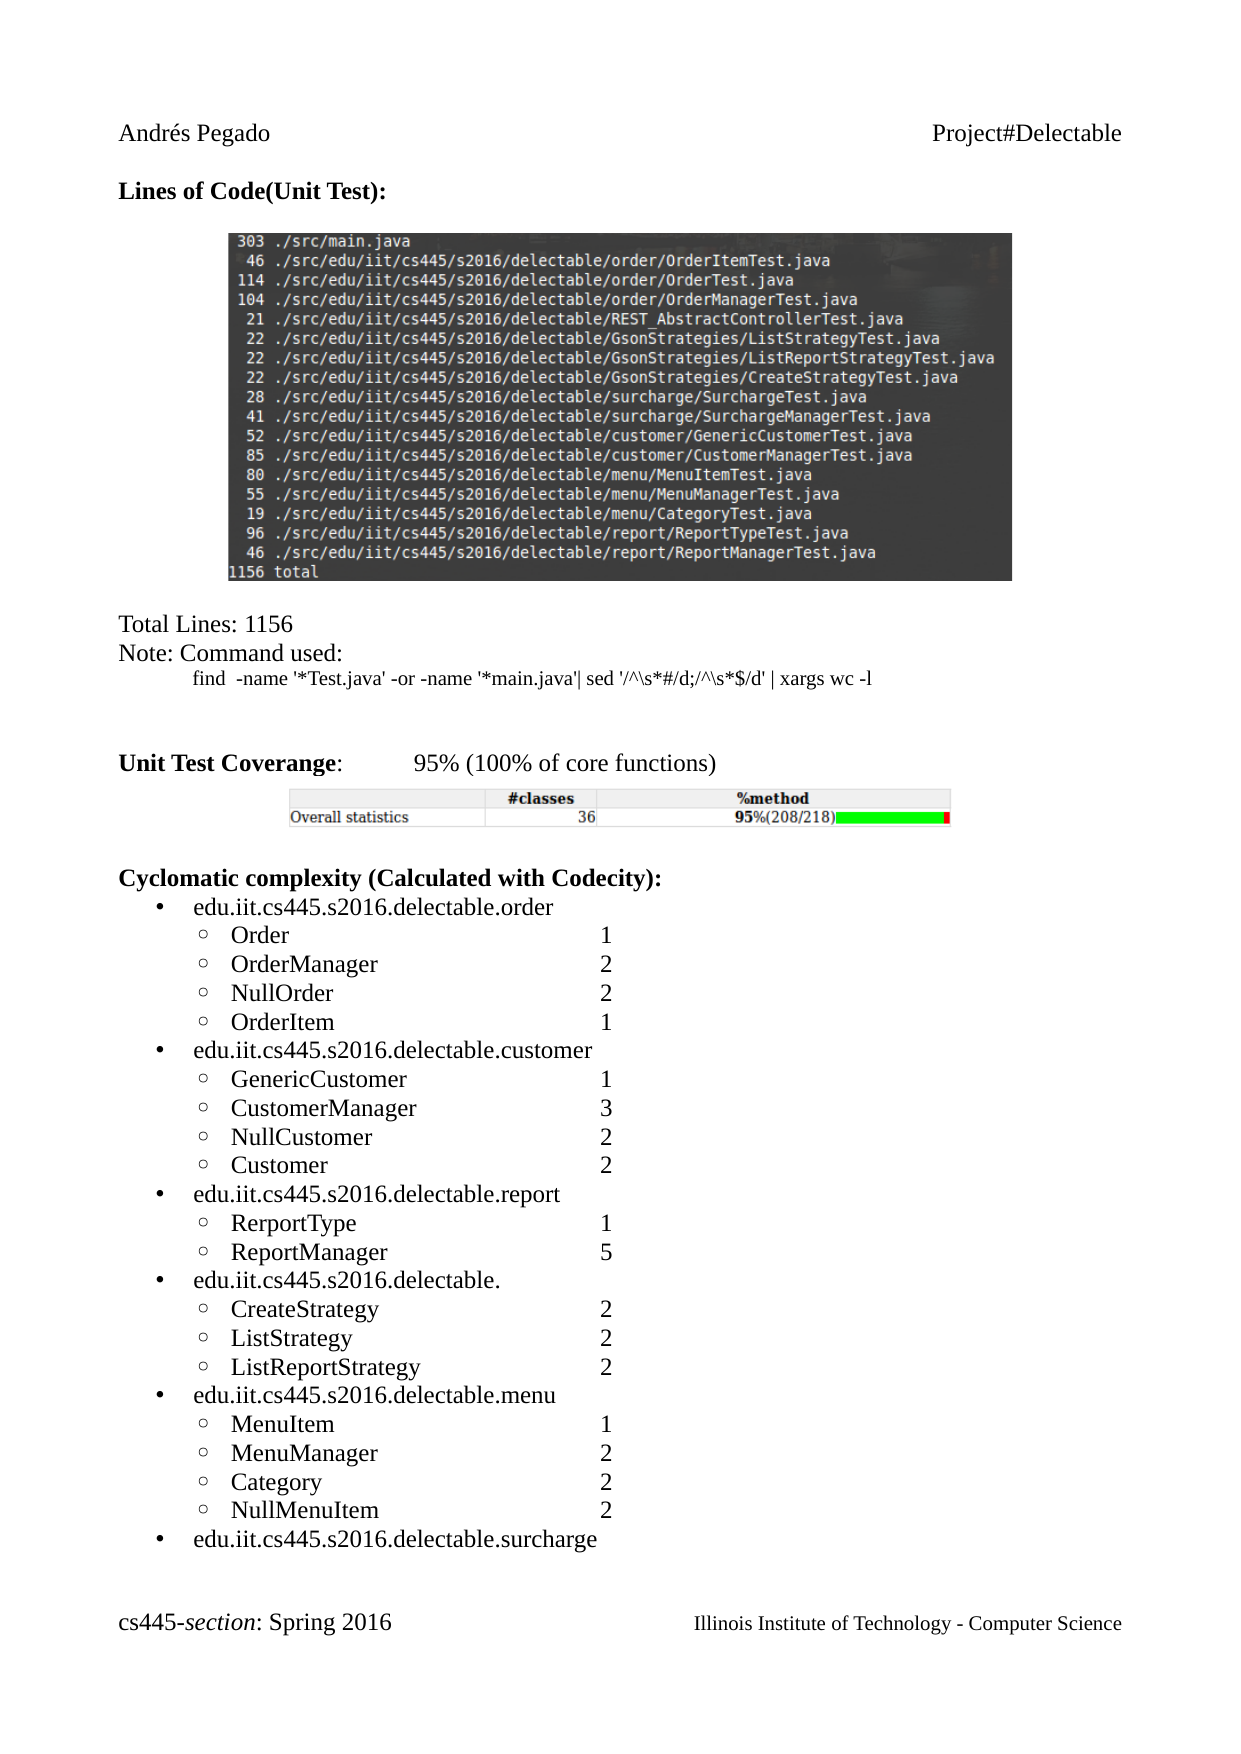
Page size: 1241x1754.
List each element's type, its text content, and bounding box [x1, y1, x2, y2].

list edu.iit.cs445.s2016.delectable. [156, 1265, 1122, 1294]
text Cyclomatic complexity (Calculated with Codecity): [118, 863, 1122, 892]
list MenuItem 1 [193, 1409, 1122, 1438]
list CreateStrategy 2 [193, 1294, 1122, 1323]
text Note: Command used: [118, 638, 1122, 666]
text find -name '*Test.java' -or -name '*main.java'| sed '/^\s*#/d;/^\s*$/d' | xargs wc -l [118, 666, 1122, 690]
list ListReportStrategy 2 [193, 1352, 1122, 1380]
list edu.iit.cs445.s2016.delectable.order [156, 892, 1122, 920]
list RerportType 1 [193, 1208, 1122, 1237]
list NullCustomer 2 [193, 1122, 1122, 1150]
list MenuManager 2 [193, 1438, 1122, 1467]
list Customer 2 [193, 1150, 1122, 1179]
list CustomerManager 3 [193, 1093, 1122, 1122]
text Total Lines: 1156 [118, 609, 1122, 638]
text Unit Test Coverange: 95% (100% of core functions) [118, 748, 1122, 777]
list Order 1 [193, 920, 1122, 949]
list GenericCustomer 1 [193, 1064, 1122, 1093]
picture [228, 233, 1013, 581]
list OrderItem 1 [193, 1007, 1122, 1035]
list edu.iit.cs445.s2016.delectable.surcharge [156, 1524, 1122, 1553]
picture [288, 776, 952, 833]
list NullMenuItem 2 [193, 1495, 1122, 1524]
list OrderManager 2 [193, 949, 1122, 978]
list ListStrategy 2 [193, 1323, 1122, 1352]
list Category 2 [193, 1467, 1122, 1495]
text Lines of Code(Unit Test): [118, 176, 1122, 205]
list ReportManager 5 [193, 1237, 1122, 1265]
list NullOrder 2 [193, 978, 1122, 1007]
list edu.iit.cs445.s2016.delectable.customer [156, 1035, 1122, 1064]
list edu.iit.cs445.s2016.delectable.report [156, 1179, 1122, 1208]
list edu.iit.cs445.s2016.delectable.menu [156, 1380, 1122, 1409]
